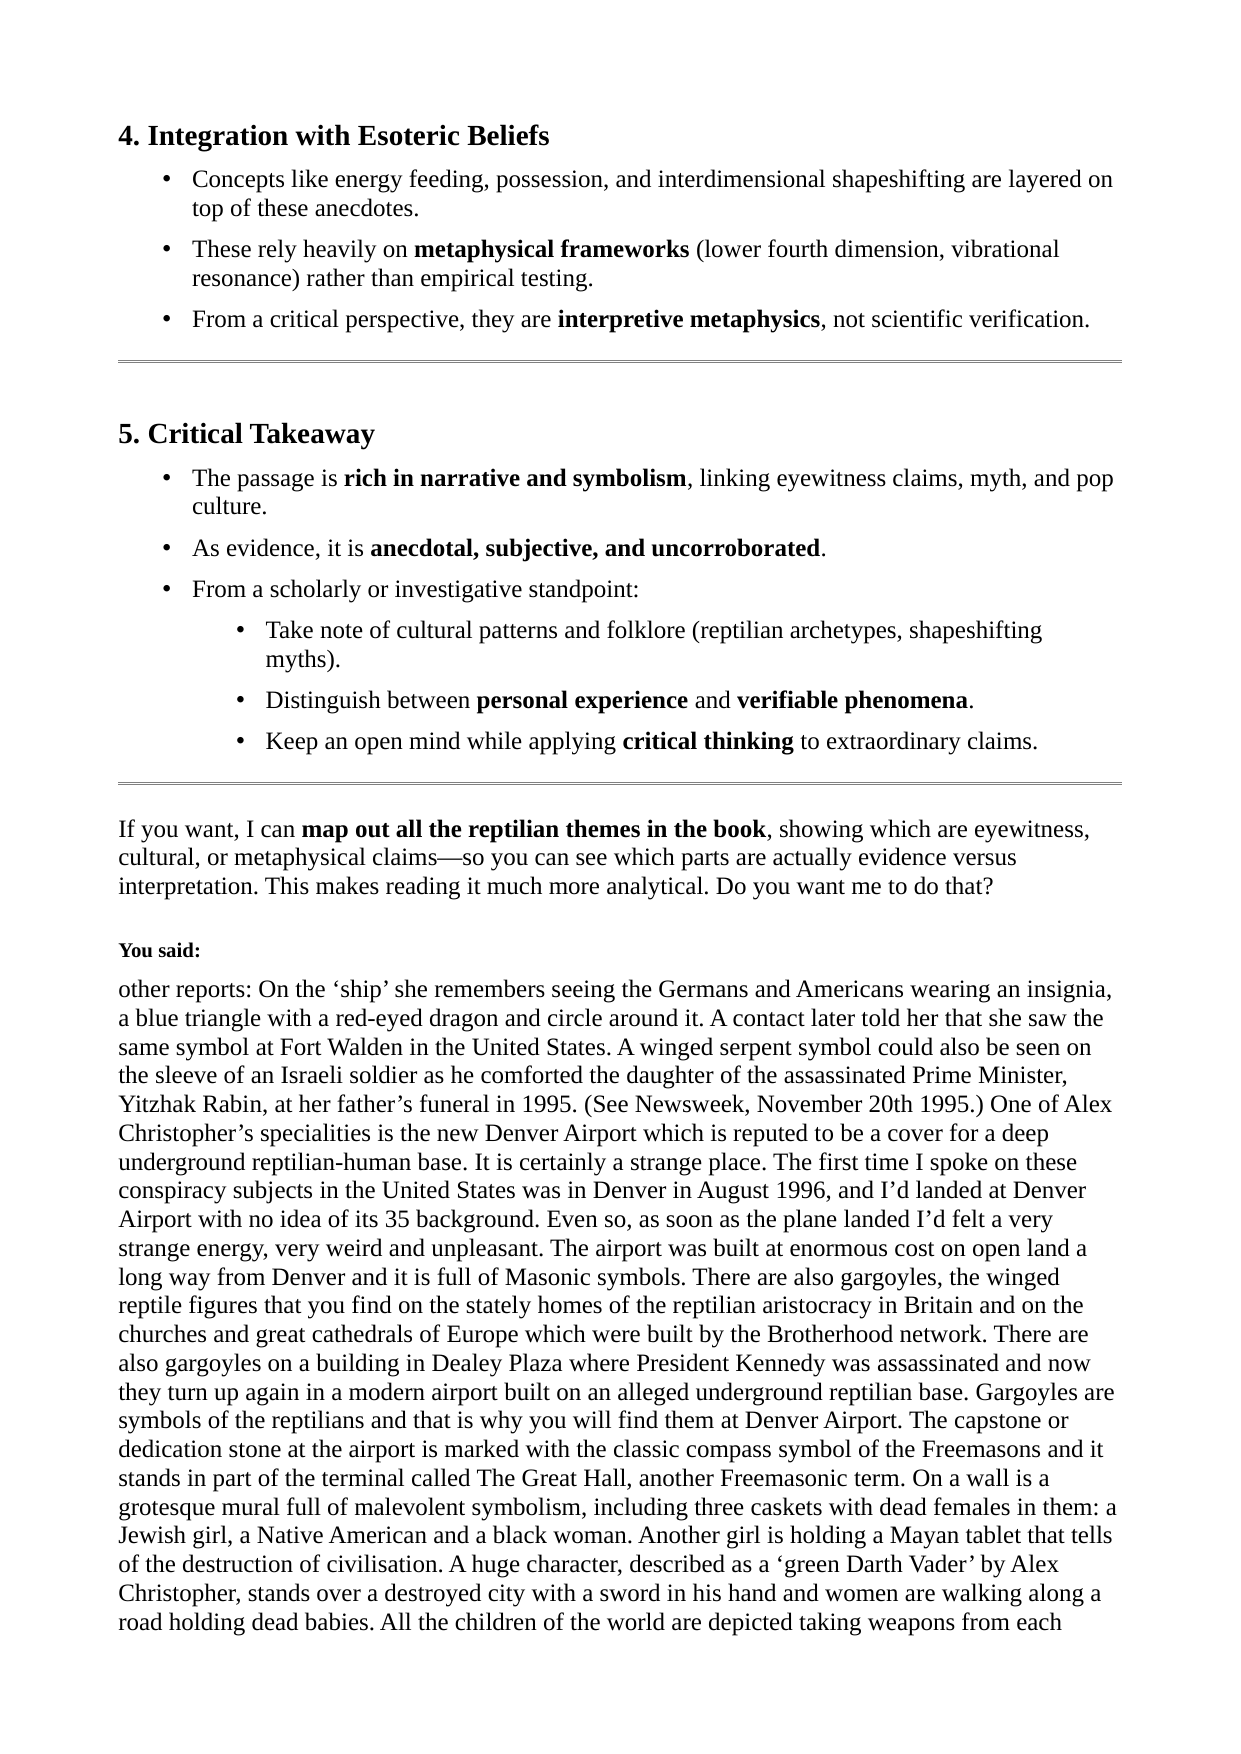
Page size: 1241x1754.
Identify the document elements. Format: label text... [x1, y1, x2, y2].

text If you want, I can map out all the reptilian themes in the book, showing which are eyewitness, cultural, or metaphysical claims—so you can see which parts are actually evidence versus interpretation. This makes reading it much more analytical. Do you want me to do that? [118, 814, 1122, 900]
list As evidence, it is anecdotal, subjective, and uncorroborated. [162, 533, 1122, 561]
list Keep an open mind while applying critical thinking to extraordinary claims. [236, 726, 1122, 755]
list These rely heavily on metaphysical frameworks (lower fourth dimension, vibrational resonance) rather than empirical testing. [162, 234, 1122, 292]
list Distinguish between personal experience and verifiable phenomena. [236, 685, 1122, 714]
text other reports: On the ‘ship’ she remembers seeing the Germans and Americans wearing an insignia, a blue triangle with a red-eyed dragon and circle around it. A contact later told her that she saw the same symbol at Fort Walden in the United States. A winged serpent symbol could also be seen on the sleeve of an Israeli soldier as he comforted the daughter of the assassinated Prime Minister, Yitzhak Rabin, at her father’s funeral in 1995. (See Newsweek, November 20th 1995.) One of Alex Christopher’s specialities is the new Denver Airport which is reputed to be a cover for a deep underground reptilian-human base. It is certainly a strange place. The first time I spoke on these conspiracy subjects in the United States was in Denver in August 1996, and I’d landed at Denver Airport with no idea of its 35 background. Even so, as soon as the plane landed I’d felt a very strange energy, very weird and unpleasant. The airport was built at enormous cost on open land a long way from Denver and it is full of Masonic symbols. There are also gargoyles, the winged reptile figures that you find on the stately homes of the reptilian aristocracy in Britain and on the churches and great cathedrals of Europe which were built by the Brotherhood network. There are also gargoyles on a building in Dealey Plaza where President Kennedy was assassinated and now they turn up again in a modern airport built on an alleged underground reptilian base. Gargoyles are symbols of the reptilians and that is why you will find them at Denver Airport. The capstone or dedication stone at the airport is marked with the classic compass symbol of the Freemasons and it stands in part of the terminal called The Great Hall, another Freemasonic term. On a wall is a grotesque mural full of malevolent symbolism, including three caskets with dead females in them: a Jewish girl, a Native American and a black woman. Another girl is holding a Mayan tablet that tells of the destruction of civilisation. A huge character, described as a ‘green Darth Vader’ by Alex Christopher, stands over a destroyed city with a sword in his hand and women are walking along a road holding dead babies. All the children of the world are depicted taking weapons from each [118, 974, 1122, 1635]
list Take note of cultural patterns and folklore (reptilian archetypes, shapeshifting myths). [236, 615, 1122, 673]
list The passage is rich in narrative and symbolism, linking eyewitness claims, myth, and pop culture. [162, 463, 1122, 520]
subtitle 5. Critical Takeaway [118, 417, 1122, 450]
subtitle 4. Integration with Esoteric Beliefs [118, 118, 1122, 152]
list From a scholarly or investigative standpoint: [162, 574, 1122, 603]
subtitle You said: [118, 937, 1122, 962]
list Concepts like energy feeding, possession, and interdimensional shapeshifting are layered on top of these anecdotes. [162, 164, 1122, 222]
list From a critical perspective, they are interpretive metaphysics, not scientific verification. [162, 304, 1122, 333]
